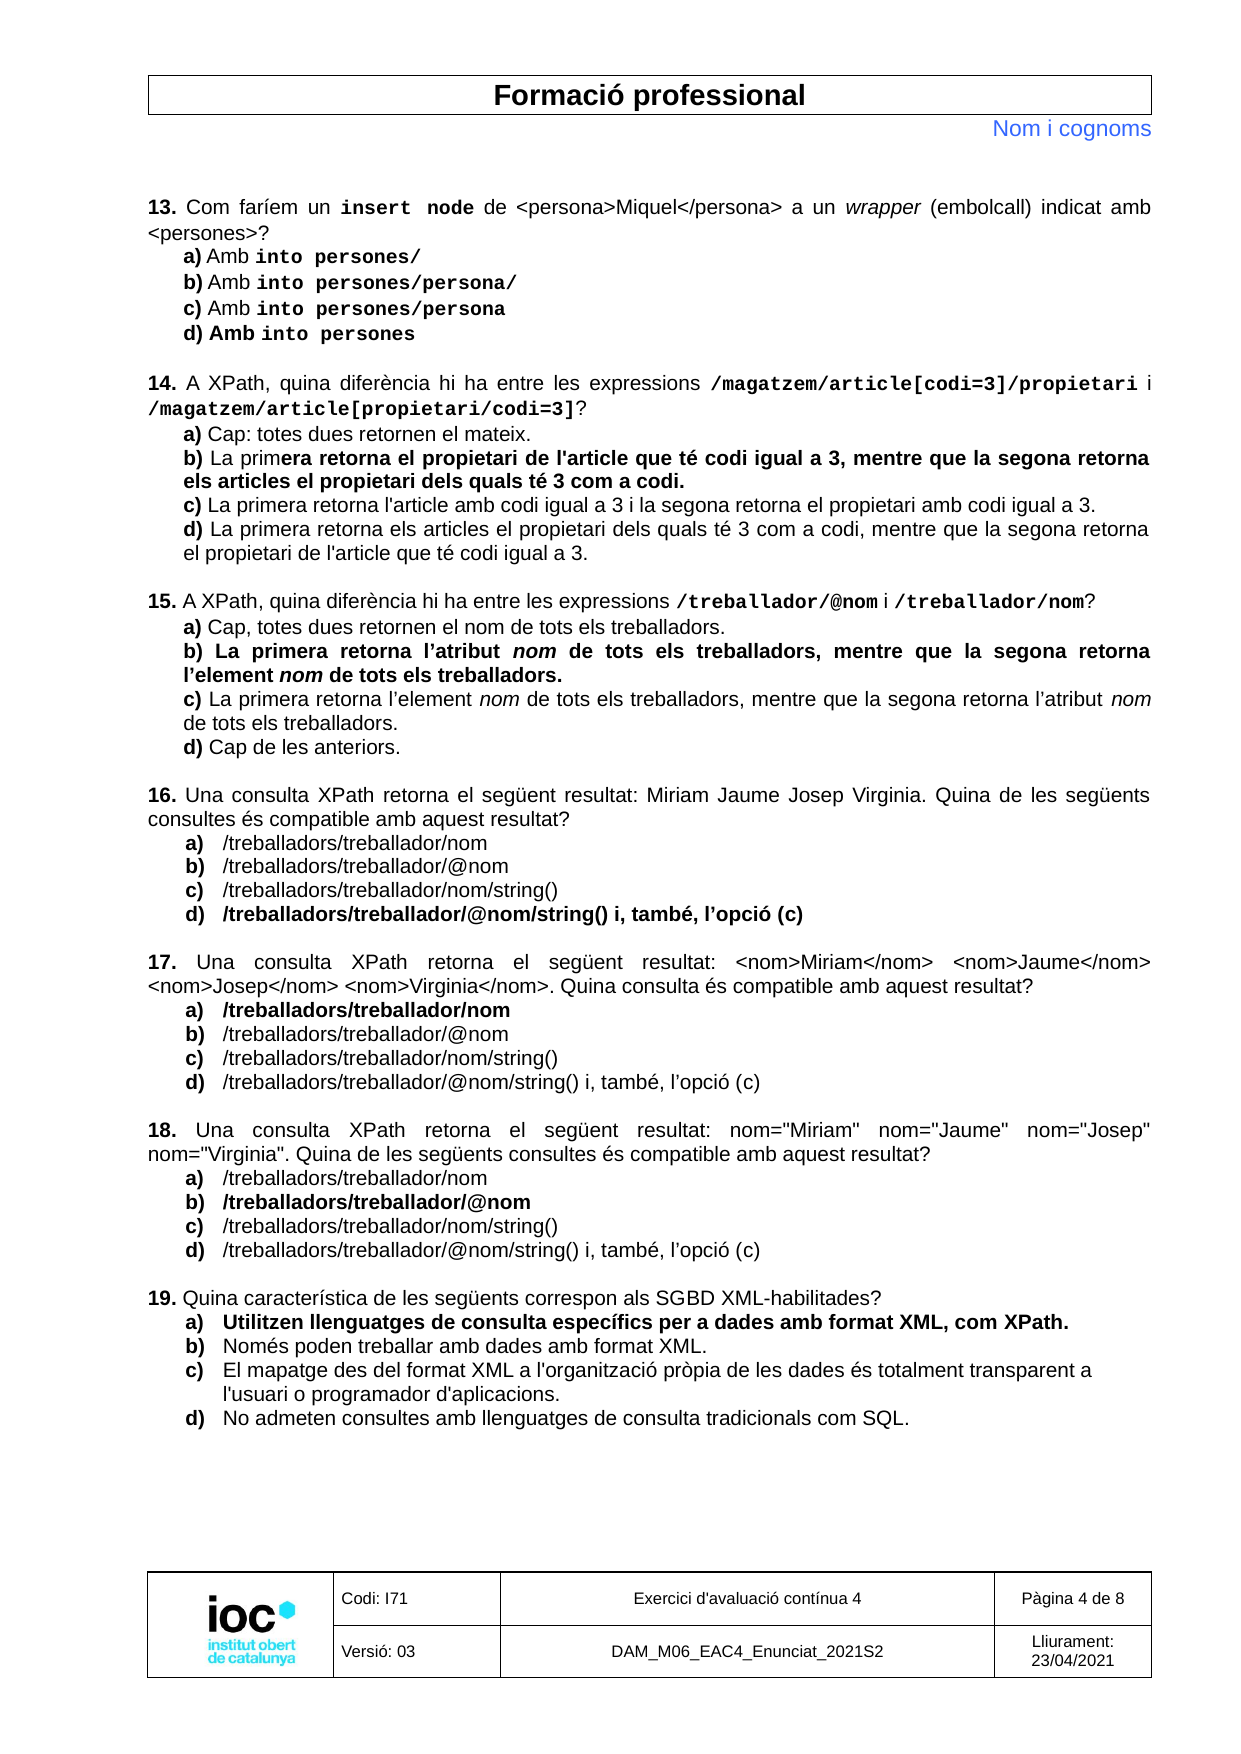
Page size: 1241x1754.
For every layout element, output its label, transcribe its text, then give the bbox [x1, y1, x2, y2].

text 14. A XPath, quina diferència hi ha entre les expressions /magatzem/article[codi=3]/propietari i /magatzem/article[propietari/codi=3]? [148, 370, 1151, 421]
text 18. Una consulta XPath retorna el següent resultat: nom="Miriam" nom="Jaume" nom="Josep" nom="Virginia". Quina de les següents consultes és compatible amb aquest resultat? [148, 1118, 1151, 1166]
text 19. Quina característica de les següents correspon als SGBD XML-habilitades? [148, 1286, 1151, 1309]
list /treballadors/treballador/@nom/string() i, també, l’opció (c) [185, 1238, 1151, 1262]
text c) La primera retorna l’element nom de tots els treballadors, mentre que la segona retorna l’atribut nom de tots els treballadors. [183, 687, 1151, 734]
list El mapatge des del format XML a l'organització pròpia de les dades és totalment transparent a l'usuari o programador d'aplicacions. [185, 1357, 1151, 1405]
text b) La primera retorna l’atribut nom de tots els treballadors, mentre que la segona retorna l’element nom de tots els treballadors. [183, 639, 1151, 687]
list Només poden treballar amb dades amb format XML. [185, 1333, 1151, 1357]
text a) Cap, totes dues retornen el nom de tots els treballadors. [183, 615, 1151, 639]
list Utilitzen llenguatges de consulta específics per a dades amb format XML, com XPath. [185, 1309, 1151, 1333]
list /treballadors/treballador/@nom/string() i, també, l’opció (c) [185, 1070, 1151, 1094]
text d) La primera retorna els articles el propietari dels quals té 3 com a codi, mentre que la segona retorna el propietari de l'article que té codi igual a 3. [183, 517, 1151, 565]
text d) Amb into persones [183, 321, 1151, 346]
list /treballadors/treballador/nom/string() [185, 1214, 1151, 1238]
list /treballadors/treballador/nom/string() [185, 1046, 1151, 1070]
text 17. Una consulta XPath retorna el següent resultat: <nom>Miriam</nom> <nom>Jaume</nom> <nom>Josep</nom> <nom>Virginia</nom>. Quina consulta és compatible amb aquest resultat? [148, 950, 1151, 998]
text 15. A XPath, quina diferència hi ha entre les expressions /treballador/@nom i /treballador/nom? [148, 589, 1151, 615]
text 16. Una consulta XPath retorna el següent resultat: Miriam Jaume Josep Virginia. Quina de les següents consultes és compatible amb aquest resultat? [148, 782, 1151, 830]
list /treballadors/treballador/nom [185, 1166, 1151, 1190]
list /treballadors/treballador/@nom/string() i, també, l’opció (c) [185, 902, 1151, 926]
text c) La primera retorna l'article amb codi igual a 3 i la segona retorna el propietari amb codi igual a 3. [183, 493, 1151, 517]
list /treballadors/treballador/@nom [185, 1022, 1151, 1046]
list /treballadors/treballador/nom [185, 830, 1151, 854]
text d) Cap de les anteriors. [183, 734, 1151, 758]
text a) Cap: totes dues retornen el mateix. [183, 421, 1151, 445]
list /treballadors/treballador/@nom [185, 1190, 1151, 1214]
text c) Amb into persones/persona [183, 295, 1151, 321]
list /treballadors/treballador/nom/string() [185, 878, 1151, 902]
list /treballadors/treballador/nom [185, 998, 1151, 1022]
text b) Amb into persones/persona/ [183, 270, 1151, 295]
list No admeten consultes amb llenguatges de consulta tradicionals com SQL. [185, 1405, 1151, 1429]
text 13. Com faríem un insert node de <persona>Miquel</persona> a un wrapper (embolcall) indicat amb <persones>? [148, 195, 1151, 244]
picture [195, 1581, 309, 1677]
text b) La primera retorna el propietari de l'article que té codi igual a 3, mentre que la segona retorna els articles el propietari dels quals té 3 com a codi. [183, 445, 1151, 493]
text a) Amb into persones/ [183, 244, 1151, 270]
list /treballadors/treballador/@nom [185, 854, 1151, 878]
